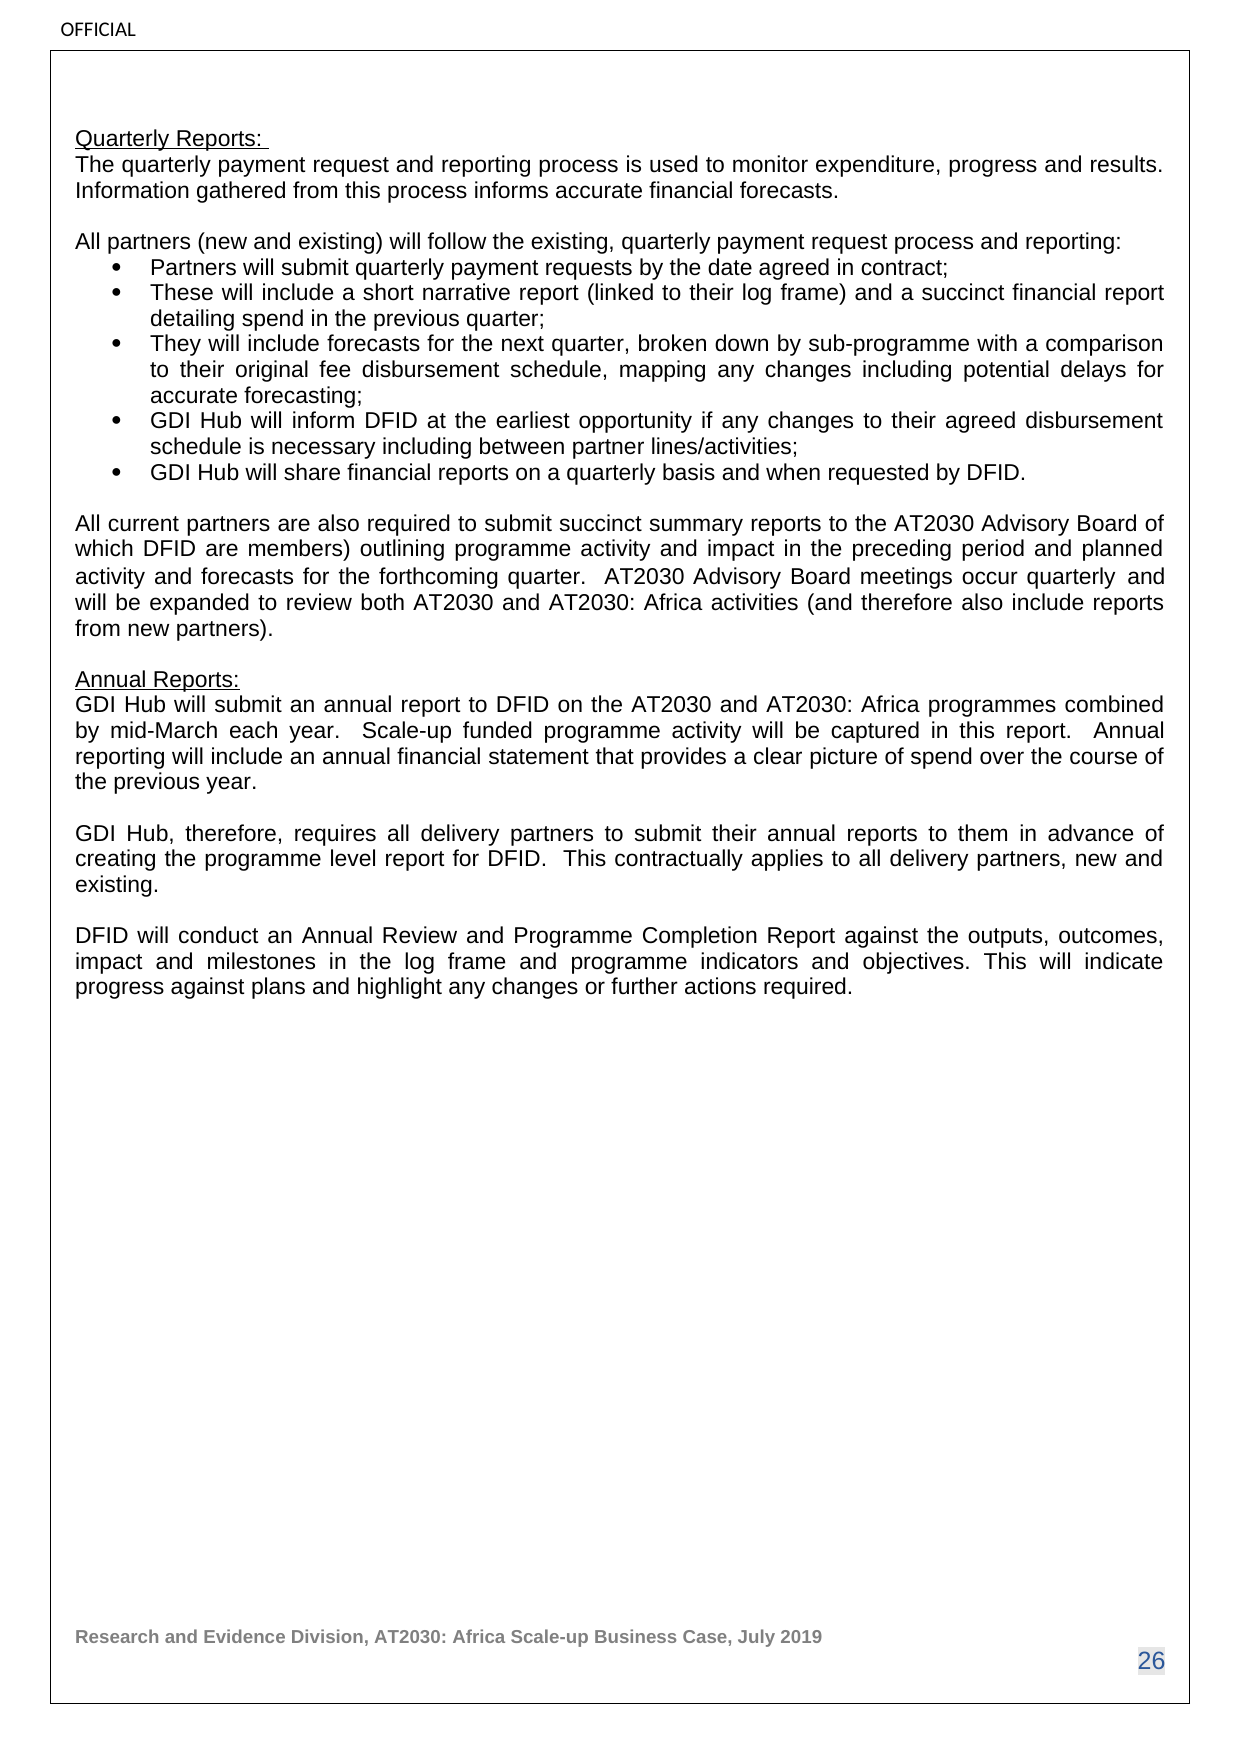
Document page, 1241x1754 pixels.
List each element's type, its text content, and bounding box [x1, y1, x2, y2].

text Annual Reports: [75, 666, 1165, 692]
text All partners (new and existing) will follow the existing, quarterly payment request process and reporting: [75, 228, 1165, 254]
text DFID will conduct an Annual Review and Programme Completion Report against the outputs, outcomes, impact and milestones in the log frame and programme indicators and objectives. This will indicate progress against plans and highlight any changes or further actions required. [75, 923, 1165, 999]
list GDI Hub will inform DFID at the earliest opportunity if any changes to their agreed disbursement schedule is necessary including between partner lines/activities; [112, 408, 1165, 459]
text GDI Hub, therefore, requires all delivery partners to submit their annual reports to them in advance of creating the programme level report for DFID. This contractually applies to all delivery partners, new and existing. [75, 820, 1165, 897]
text The quarterly payment request and reporting process is used to monitor expenditure, progress and results. Information gathered from this process informs accurate financial forecasts. [75, 152, 1165, 203]
text All current partners are also required to submit succinct summary reports to the AT2030 Advisory Board of which DFID are members) outlining programme activity and impact in the preceding period and planned activity and forecasts for the forthcoming quarter. AT2030 Advisory Board meetings occur quarterly and will be expanded to review both AT2030 and AT2030: Africa activities (and therefore also include reports from new partners). [75, 510, 1165, 641]
list GDI Hub will share financial reports on a quarterly basis and when requested by DFID. [112, 459, 1165, 485]
text GDI Hub will submit an annual report to DFID on the AT2030 and AT2030: Africa programmes combined by mid-March each year. Scale-up funded programme activity will be captured in this report. Annual reporting will include an annual financial statement that provides a clear picture of spend over the course of the previous year. [75, 692, 1165, 794]
list They will include forecasts for the next quarter, broken down by sub-programme with a comparison to their original fee disbursement schedule, mapping any changes including potential delays for accurate forecasting; [112, 331, 1165, 408]
list These will include a short narrative report (linked to their log frame) and a succinct financial report detailing spend in the previous quarter; [112, 280, 1165, 331]
list Partners will submit quarterly payment requests by the date agreed in contract; [112, 254, 1165, 280]
text Quarterly Reports: [75, 126, 1165, 152]
